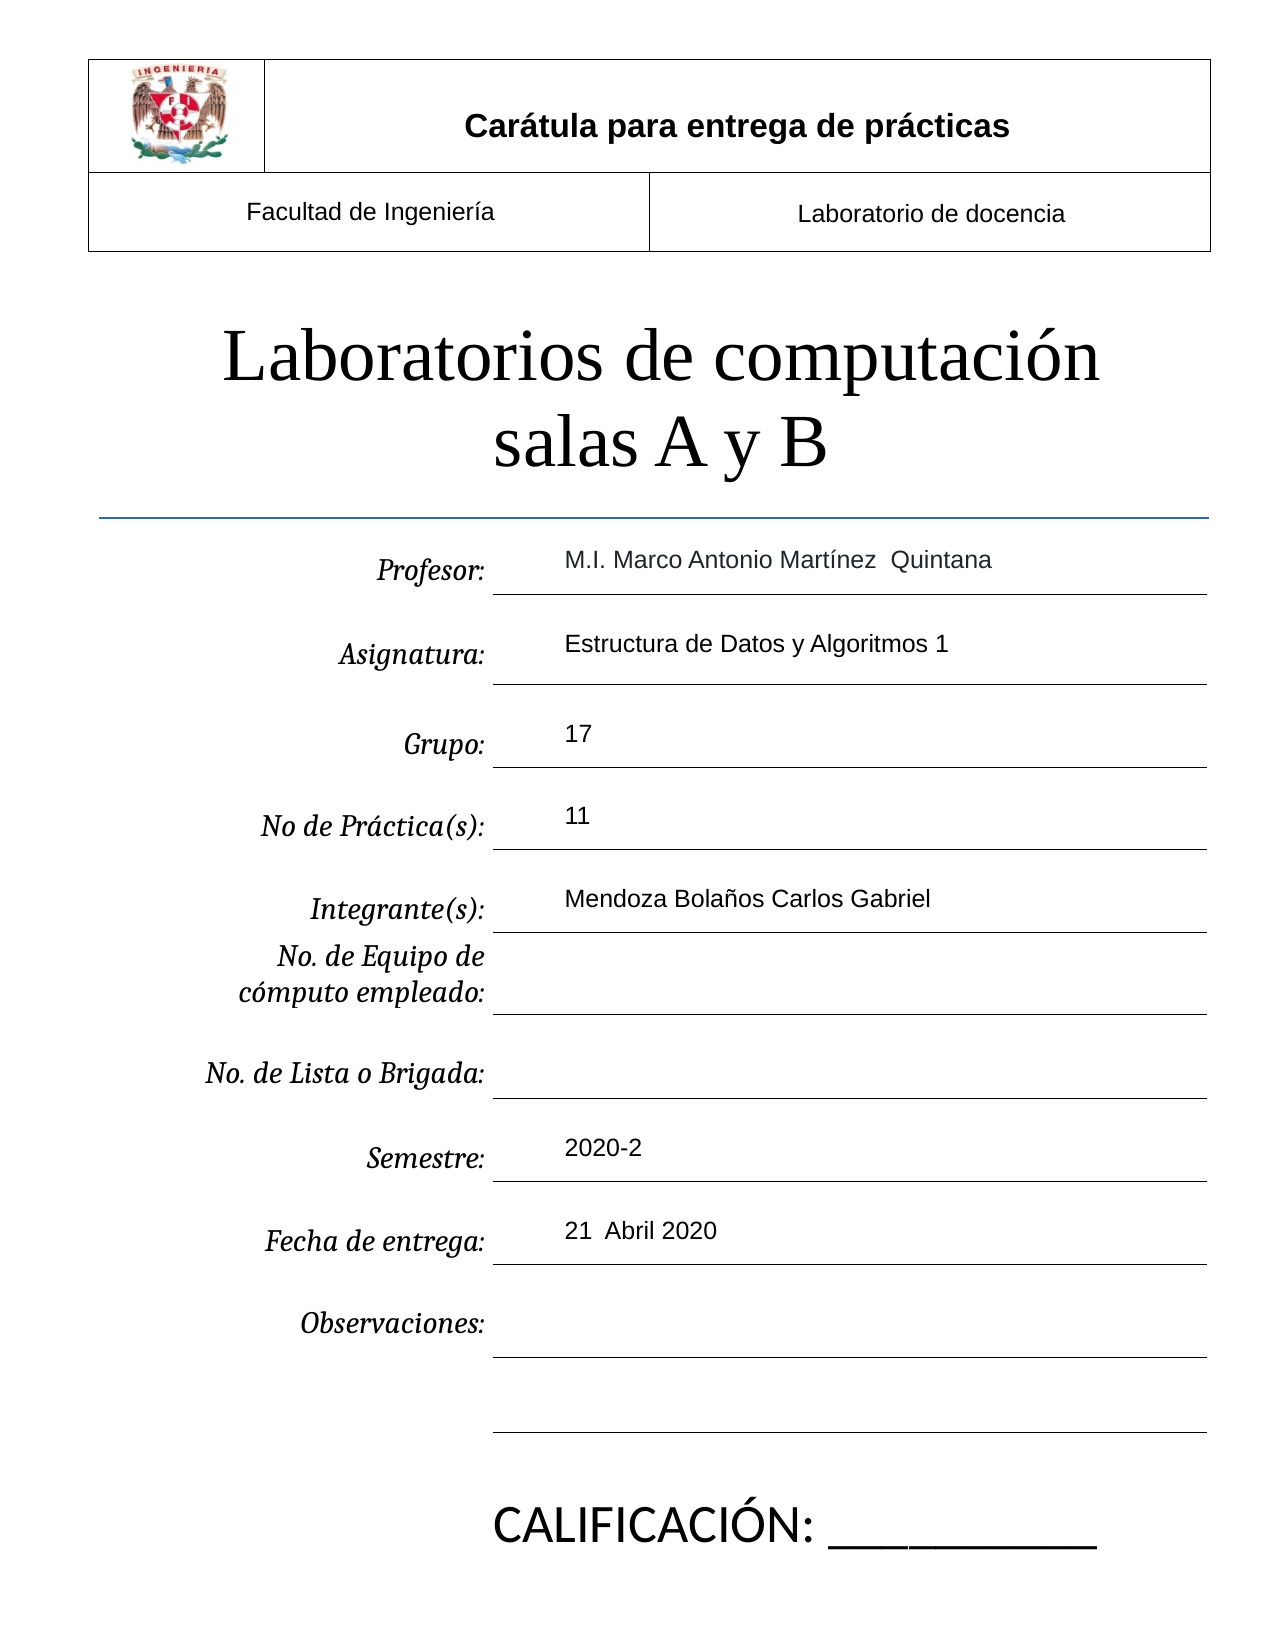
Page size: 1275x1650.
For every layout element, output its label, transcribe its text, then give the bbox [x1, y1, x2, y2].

table_cell Mendoza Bolaños Carlos Gabriel [493, 850, 1207, 932]
table_header M.I. Marco Antonio Martínez Quintana [493, 519, 1207, 594]
table_cell [493, 1015, 1207, 1098]
table_cell Fecha de entrega: [118, 1181, 493, 1263]
table_cell [493, 1265, 1207, 1357]
table_cell Estructura de Datos y Algoritmos 1 [493, 595, 1207, 684]
table_cell Laboratorio de docencia [650, 173, 1210, 251]
table_cell Grupo: [118, 684, 493, 766]
table_cell [118, 1357, 493, 1432]
table_cell No. de Equipo de cómputo empleado: [118, 932, 493, 1013]
table_cell Observaciones: [118, 1264, 493, 1357]
text salas A y B [118, 396, 1205, 482]
table_cell Facultad de Ingeniería [89, 173, 649, 251]
table_cell [493, 1358, 1207, 1432]
text CALIFICACIÓN: __________ [118, 1489, 1205, 1556]
table_cell [493, 933, 1207, 1013]
table_header [118, 511, 493, 517]
table_cell Semestre: [118, 1098, 493, 1181]
table_cell 21 Abril 2020 [493, 1182, 1207, 1263]
table_cell 11 [493, 768, 1207, 849]
table_cell 17 [493, 685, 1207, 766]
table_cell No de Práctica(s): [118, 766, 493, 849]
table_cell No. de Lista o Brigada: [118, 1014, 493, 1098]
table_header Carátula para entrega de prácticas [265, 60, 1210, 172]
table_cell Asignatura: [118, 594, 493, 684]
table_cell Integrante(s): [118, 849, 493, 932]
table_header Profesor: [118, 519, 493, 594]
table_header [493, 511, 1207, 517]
table_cell 2020-2 [493, 1099, 1207, 1181]
table_header [89, 60, 264, 172]
text Laboratorios de computación [118, 310, 1205, 396]
